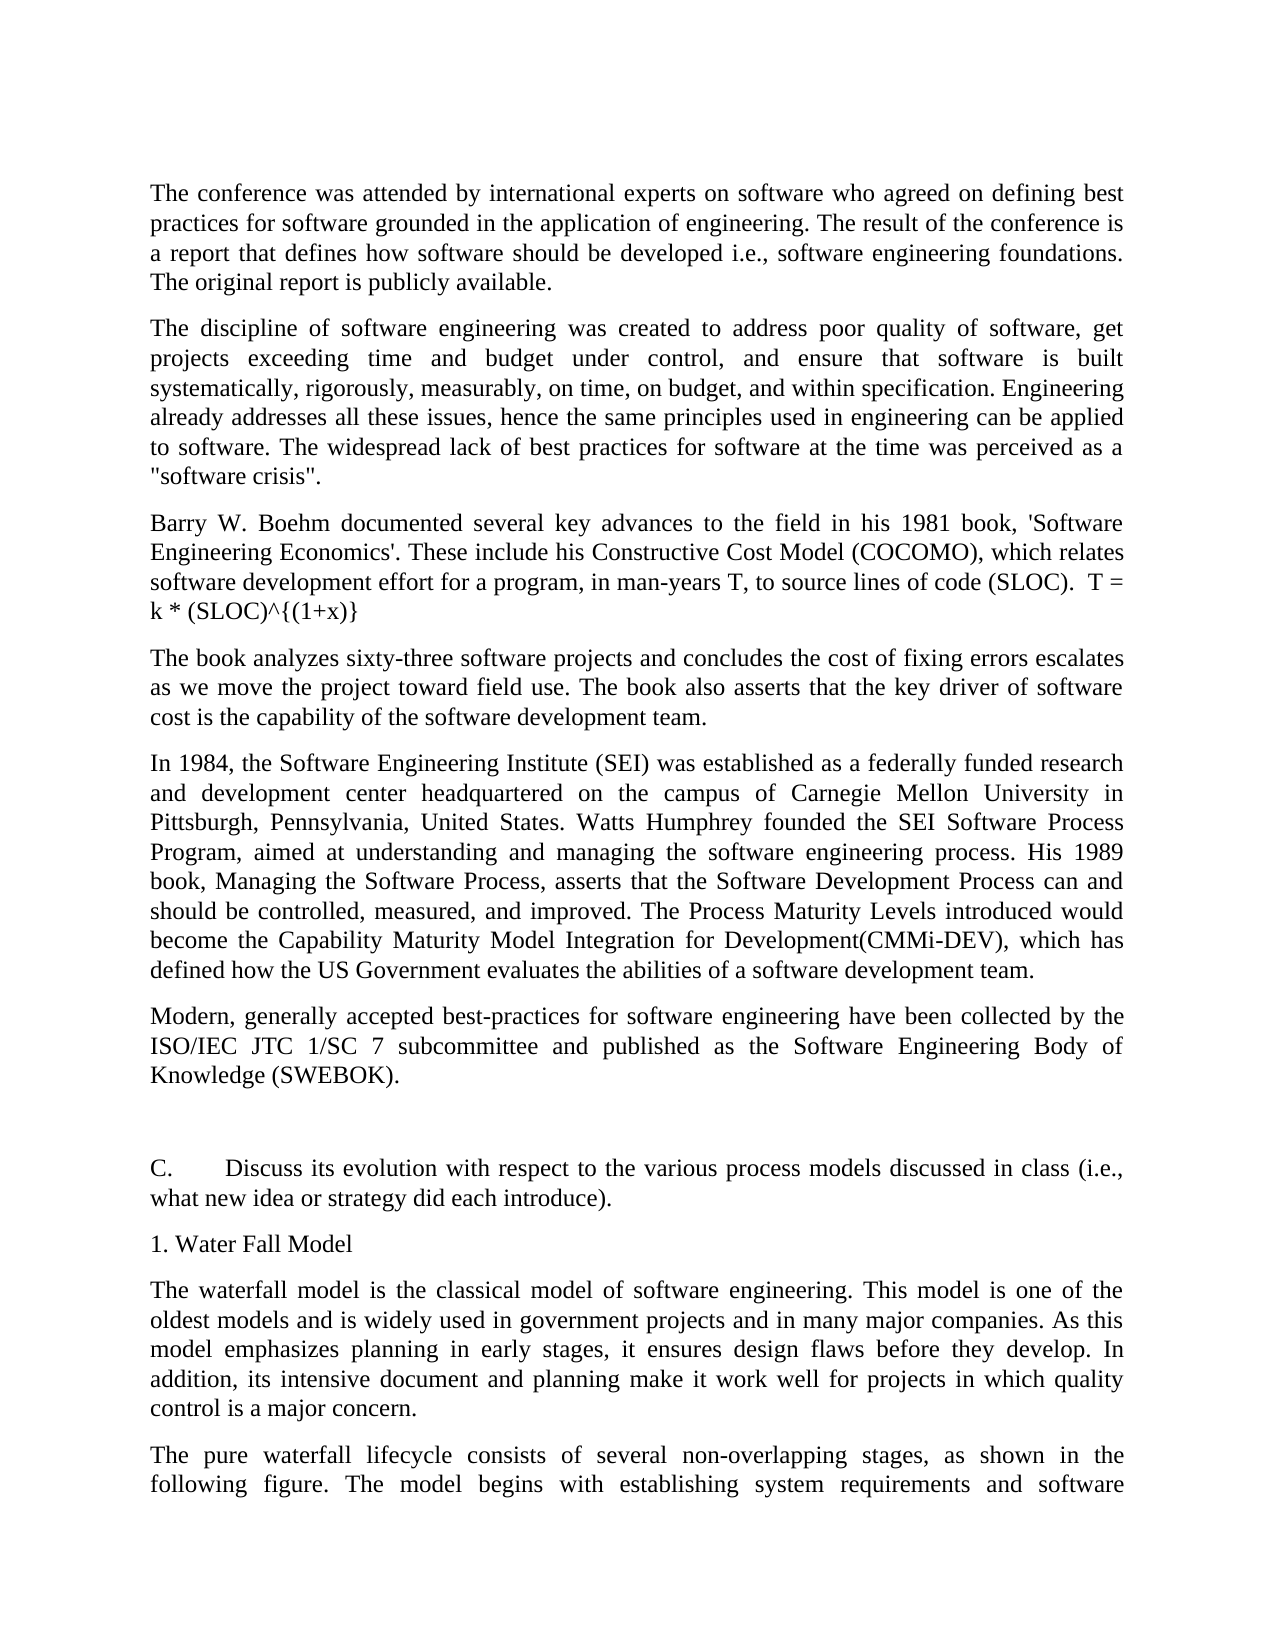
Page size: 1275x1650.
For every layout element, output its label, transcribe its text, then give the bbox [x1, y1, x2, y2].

text The discipline of software engineering was created to address poor quality of software, get projects exceeding time and budget under control, and ensure that software is built systematically, rigorously, measurably, on time, on budget, and within specification. Engineering already addresses all these issues, hence the same principles used in engineering can be applied to software. The widespread lack of best practices for software at the time was perceived as a "software crisis". [150, 314, 1125, 490]
text The conference was attended by international experts on software who agreed on defining best practices for software grounded in the application of engineering. The result of the conference is a report that defines how software should be developed i.e., software engineering foundations. The original report is publicly available. [150, 179, 1125, 296]
text The waterfall model is the classical model of software engineering. This model is one of the oldest models and is widely used in government projects and in many major companies. As this model emphasizes planning in early stages, it ensures design flaws before they develop. In addition, its intensive document and planning make it work well for projects in which quality control is a major concern. [150, 1276, 1125, 1422]
text Modern, generally accepted best-practices for software engineering have been collected by the ISO/IEC JTC 1/SC 7 subcommittee and published as the Software Engineering Body of Knowledge (SWEBOK). [150, 1002, 1125, 1089]
text C. Discuss its evolution with respect to the various process models discussed in class (i.e., what new idea or strategy did each introduce). [150, 1154, 1125, 1211]
text The book analyzes sixty-three software projects and concludes the cost of fixing errors escalates as we move the project toward field use. The book also asserts that the key driver of software cost is the capability of the software development team. [150, 644, 1125, 731]
text 1. Water Fall Model [150, 1230, 1125, 1258]
text In 1984, the Software Engineering Institute (SEI) was established as a federally funded research and development center headquartered on the campus of Carnegie Mellon University in Pittsburgh, Pennsylvania, United States. Watts Humphrey founded the SEI Software Process Program, aimed at understanding and managing the software engineering process. His 1989 book, Managing the Software Process, asserts that the Software Development Process can and should be controlled, measured, and improved. The Process Maturity Levels introduced would become the Capability Maturity Model Integration for Development(CMMi-DEV), which has defined how the US Government evaluates the abilities of a software development team. [150, 749, 1125, 984]
text Barry W. Boehm documented several key advances to the field in his 1981 book, 'Software Engineering Economics'. These include his Constructive Cost Model (COCOMO), which relates software development effort for a program, in man-years T, to source lines of code (SLOC). T = k * (SLOC)^{(1+x)} [150, 509, 1125, 625]
text The pure waterfall lifecycle consists of several non-overlapping stages, as shown in the following figure. The model begins with establishing system requirements and software [150, 1441, 1125, 1498]
